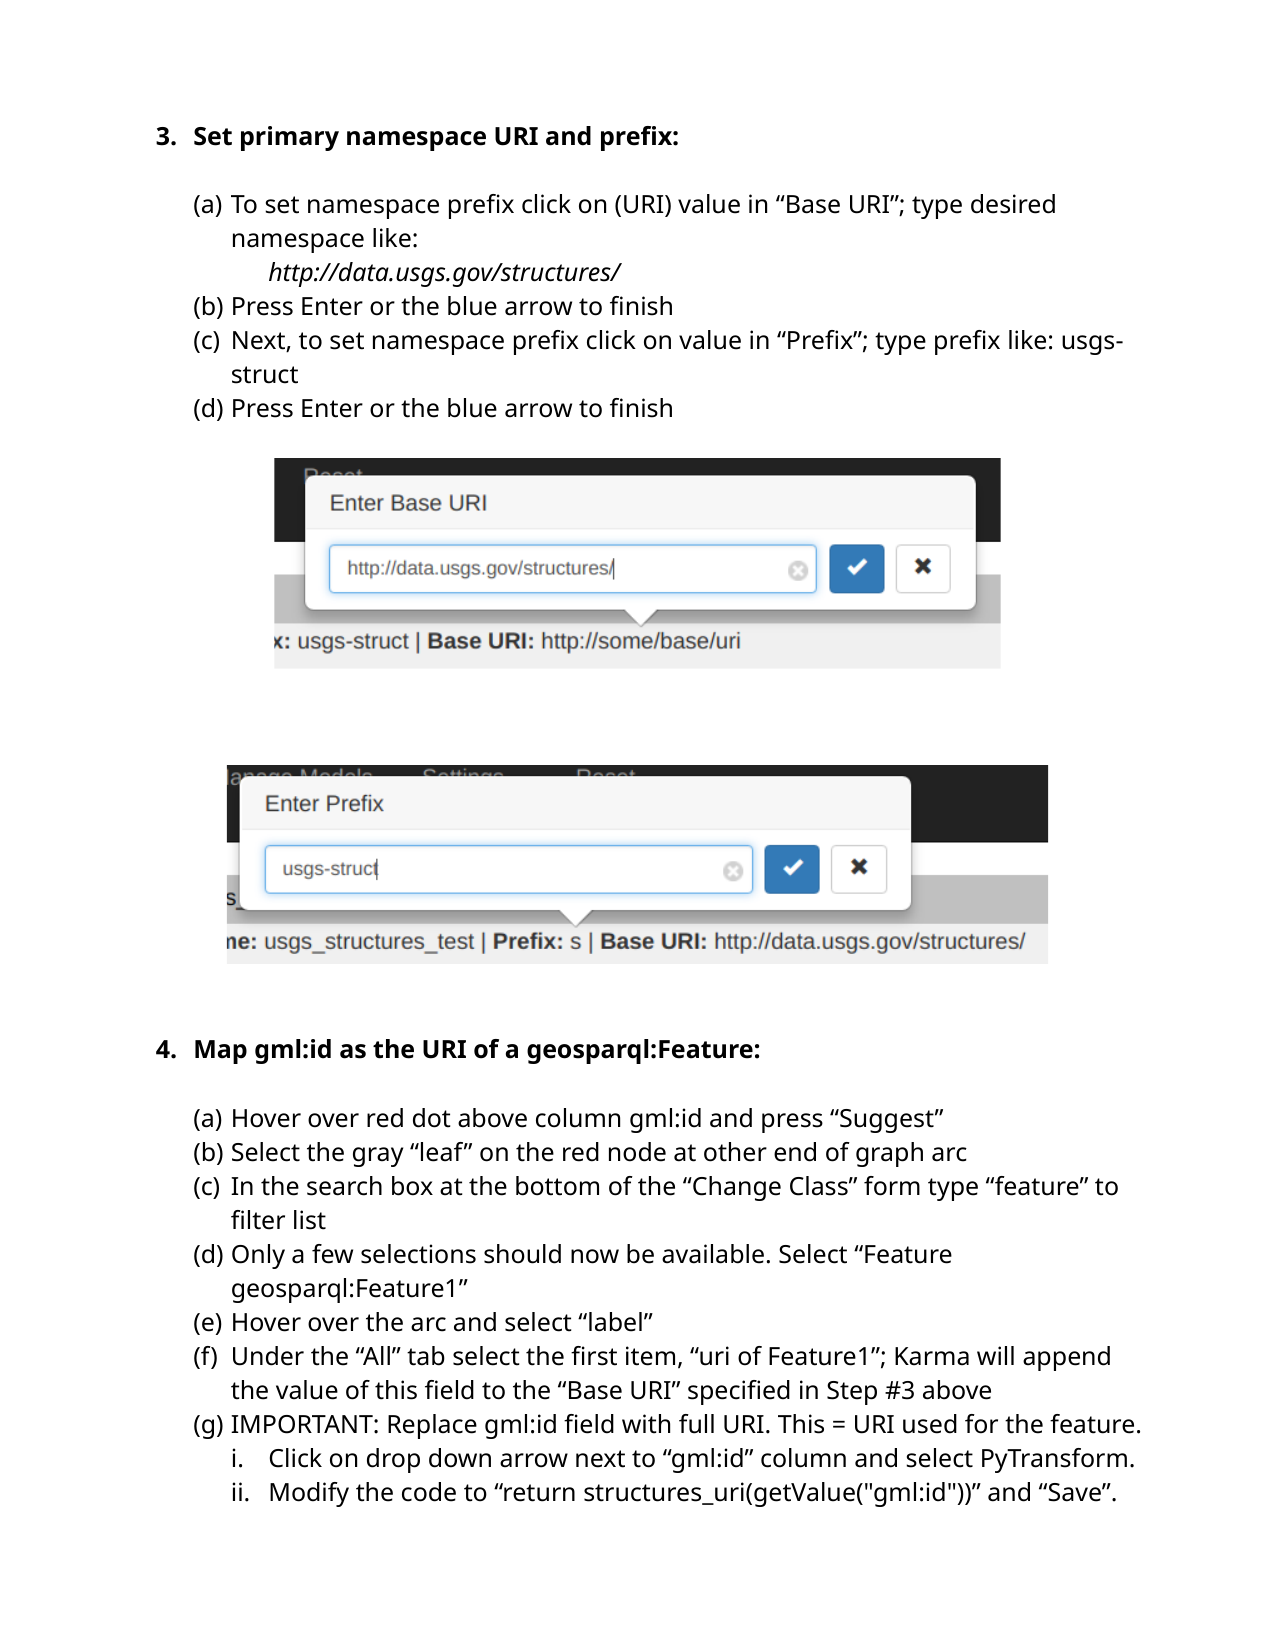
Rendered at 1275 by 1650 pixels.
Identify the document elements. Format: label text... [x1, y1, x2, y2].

list Hover over red dot above column gml:id and press “Suggest” [193, 1100, 1157, 1134]
list Set primary namespace URI and prefix: [156, 118, 1157, 152]
picture [226, 765, 1049, 964]
picture [274, 458, 1001, 685]
list Map gml:id as the URI of a geosparql:Feature: [156, 1032, 1157, 1066]
list To set namespace prefix click on (URI) value in “Base URI”; type desired namespace like: [193, 186, 1157, 254]
list Select the gray “leaf” on the red node at other end of graph arc [193, 1134, 1157, 1168]
list Only a few selections should now be available. Select “Feature geosparql:Feature1” [193, 1237, 1157, 1305]
list Modify the code to “return structures_uri(getValue("gml:id"))” and “Save”. [231, 1475, 1157, 1509]
list http://data.usgs.gov/structures/ [231, 254, 1157, 288]
list IMPORTANT: Replace gml:id field with full URI. This = URI used for the feature. [193, 1407, 1157, 1441]
list In the search box at the bottom of the “Change Class” form type “feature” to filter list [193, 1168, 1157, 1237]
list Press Enter or the blue arrow to finish [193, 288, 1157, 322]
list Hover over the arc and select “label” [193, 1305, 1157, 1339]
list Press Enter or the blue arrow to finish [193, 391, 1157, 425]
list Under the “All” tab select the first item, “uri of Feature1”; Karma will append the value of this field to the “Base URI” specified in Step #3 above [193, 1339, 1157, 1407]
list Click on drop down arrow next to “gml:id” column and select PyTransform. [231, 1441, 1157, 1475]
list Next, to set namespace prefix click on value in “Prefix”; type prefix like: usgs-struct [193, 322, 1157, 391]
